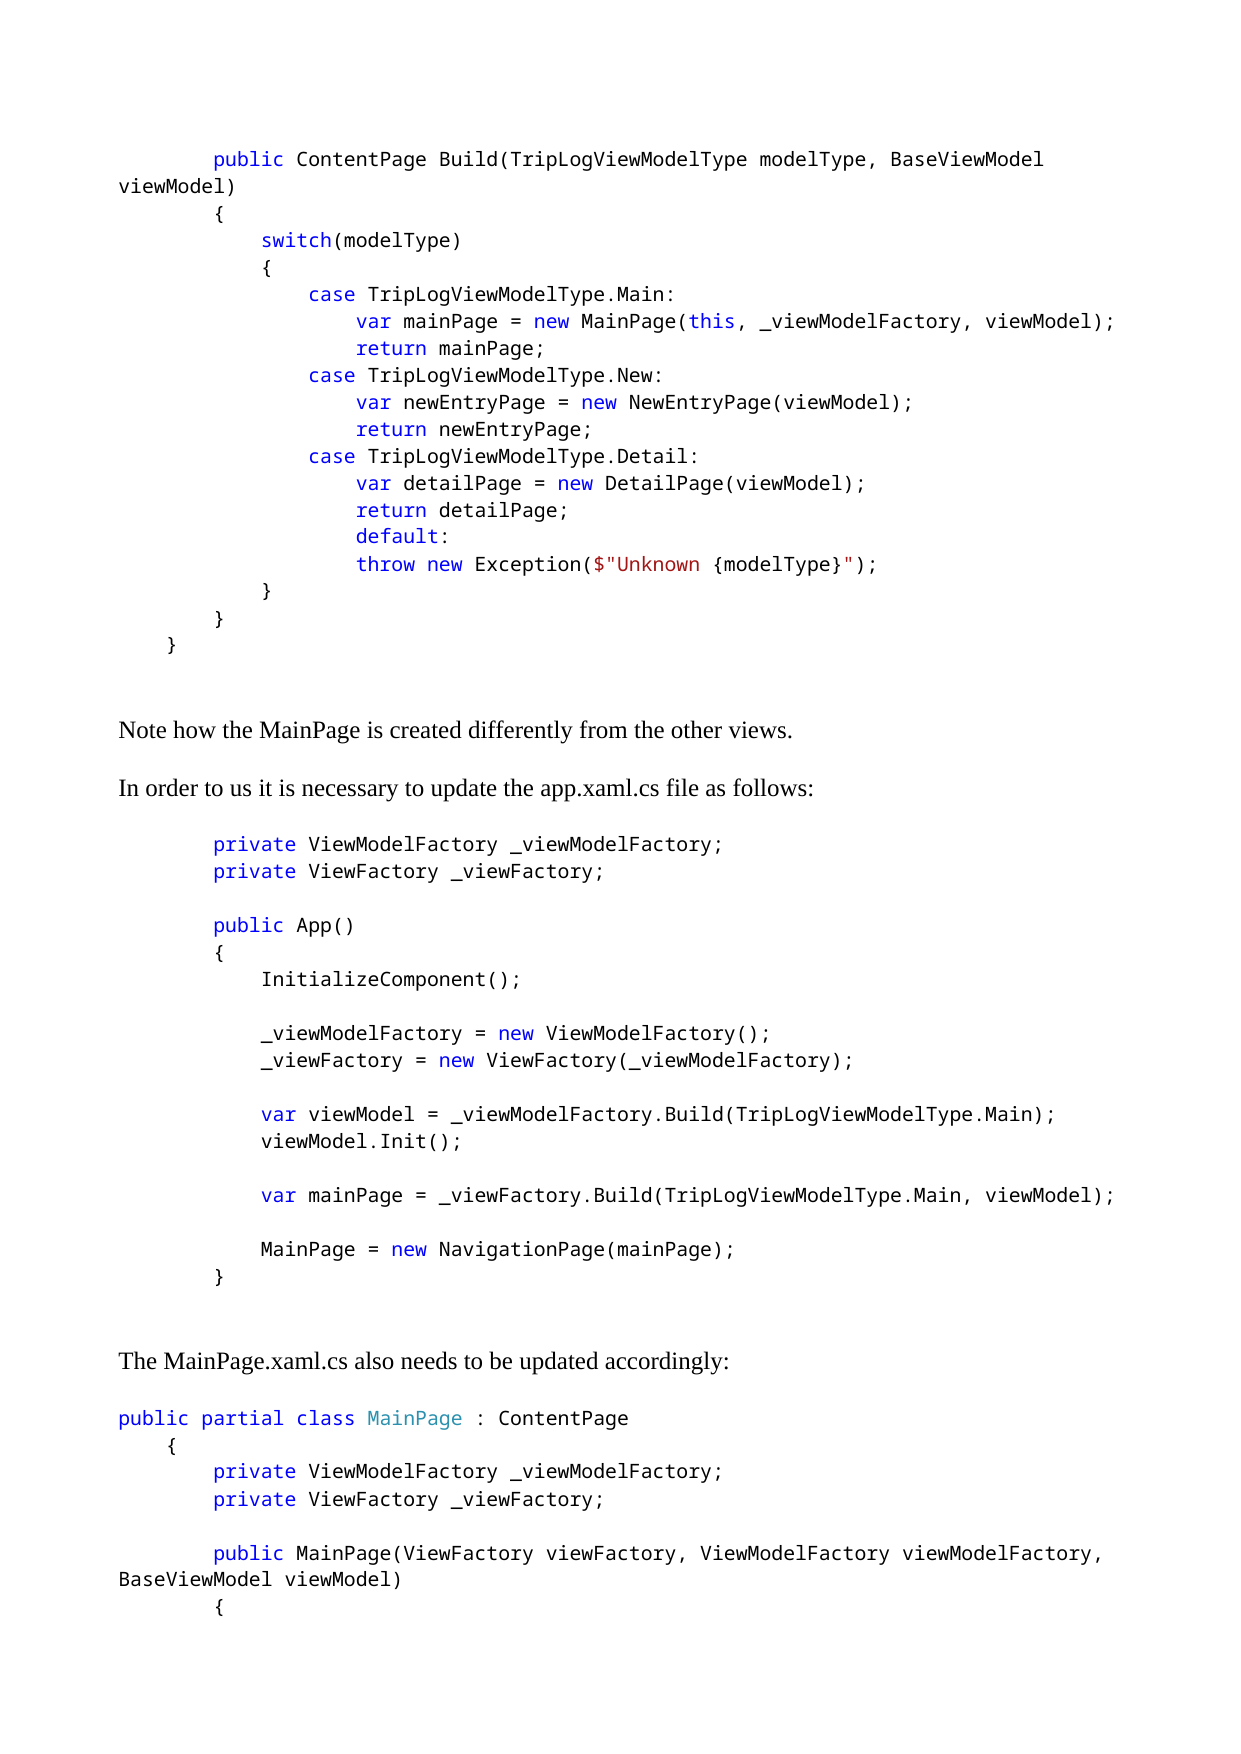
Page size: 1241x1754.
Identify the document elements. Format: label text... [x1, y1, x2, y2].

text { [118, 1431, 1122, 1458]
text _viewFactory = new ViewFactory(_viewModelFactory); [118, 1046, 1122, 1073]
text } [118, 577, 1122, 604]
text var mainPage = new MainPage(this, _viewModelFactory, viewModel); [118, 307, 1122, 334]
text } [118, 631, 1122, 658]
text { [118, 1593, 1122, 1620]
text Note how the MainPage is created differently from the other views. [118, 715, 1122, 744]
text throw new Exception($"Unknown {modelType}"); [118, 550, 1122, 577]
text var mainPage = _viewFactory.Build(TripLogViewModelType.Main, viewModel); [118, 1181, 1122, 1208]
text { [118, 938, 1122, 965]
text { [118, 253, 1122, 280]
text var detailPage = new DetailPage(viewModel); [118, 469, 1122, 496]
text case TripLogViewModelType.New: [118, 361, 1122, 388]
text { [118, 199, 1122, 226]
text private ViewModelFactory _viewModelFactory; [118, 1458, 1122, 1485]
text default: [118, 523, 1122, 550]
text _viewModelFactory = new ViewModelFactory(); [118, 1019, 1122, 1046]
text var newEntryPage = new NewEntryPage(viewModel); [118, 388, 1122, 415]
text public MainPage(ViewFactory viewFactory, ViewModelFactory viewModelFactory, BaseViewModel viewModel) [118, 1539, 1122, 1593]
text InitializeComponent(); [118, 965, 1122, 992]
text private ViewFactory _viewFactory; [118, 1485, 1122, 1512]
text } [118, 604, 1122, 631]
text The MainPage.xaml.cs also needs to be updated accordingly: [118, 1346, 1122, 1375]
text return mainPage; [118, 334, 1122, 361]
text case TripLogViewModelType.Detail: [118, 442, 1122, 469]
text return detailPage; [118, 496, 1122, 523]
text MainPage = new NavigationPage(mainPage); [118, 1235, 1122, 1262]
text public partial class MainPage : ContentPage [118, 1404, 1122, 1431]
text In order to us it is necessary to update the app.xaml.cs file as follows: [118, 773, 1122, 801]
text private ViewModelFactory _viewModelFactory; [118, 830, 1122, 857]
text case TripLogViewModelType.Main: [118, 280, 1122, 307]
text return newEntryPage; [118, 415, 1122, 442]
text public App() [118, 911, 1122, 938]
text switch(modelType) [118, 226, 1122, 253]
text private ViewFactory _viewFactory; [118, 857, 1122, 884]
text public ContentPage Build(TripLogViewModelType modelType, BaseViewModel viewModel) [118, 145, 1122, 199]
text var viewModel = _viewModelFactory.Build(TripLogViewModelType.Main); [118, 1100, 1122, 1127]
text viewModel.Init(); [118, 1127, 1122, 1154]
text } [118, 1262, 1122, 1289]
